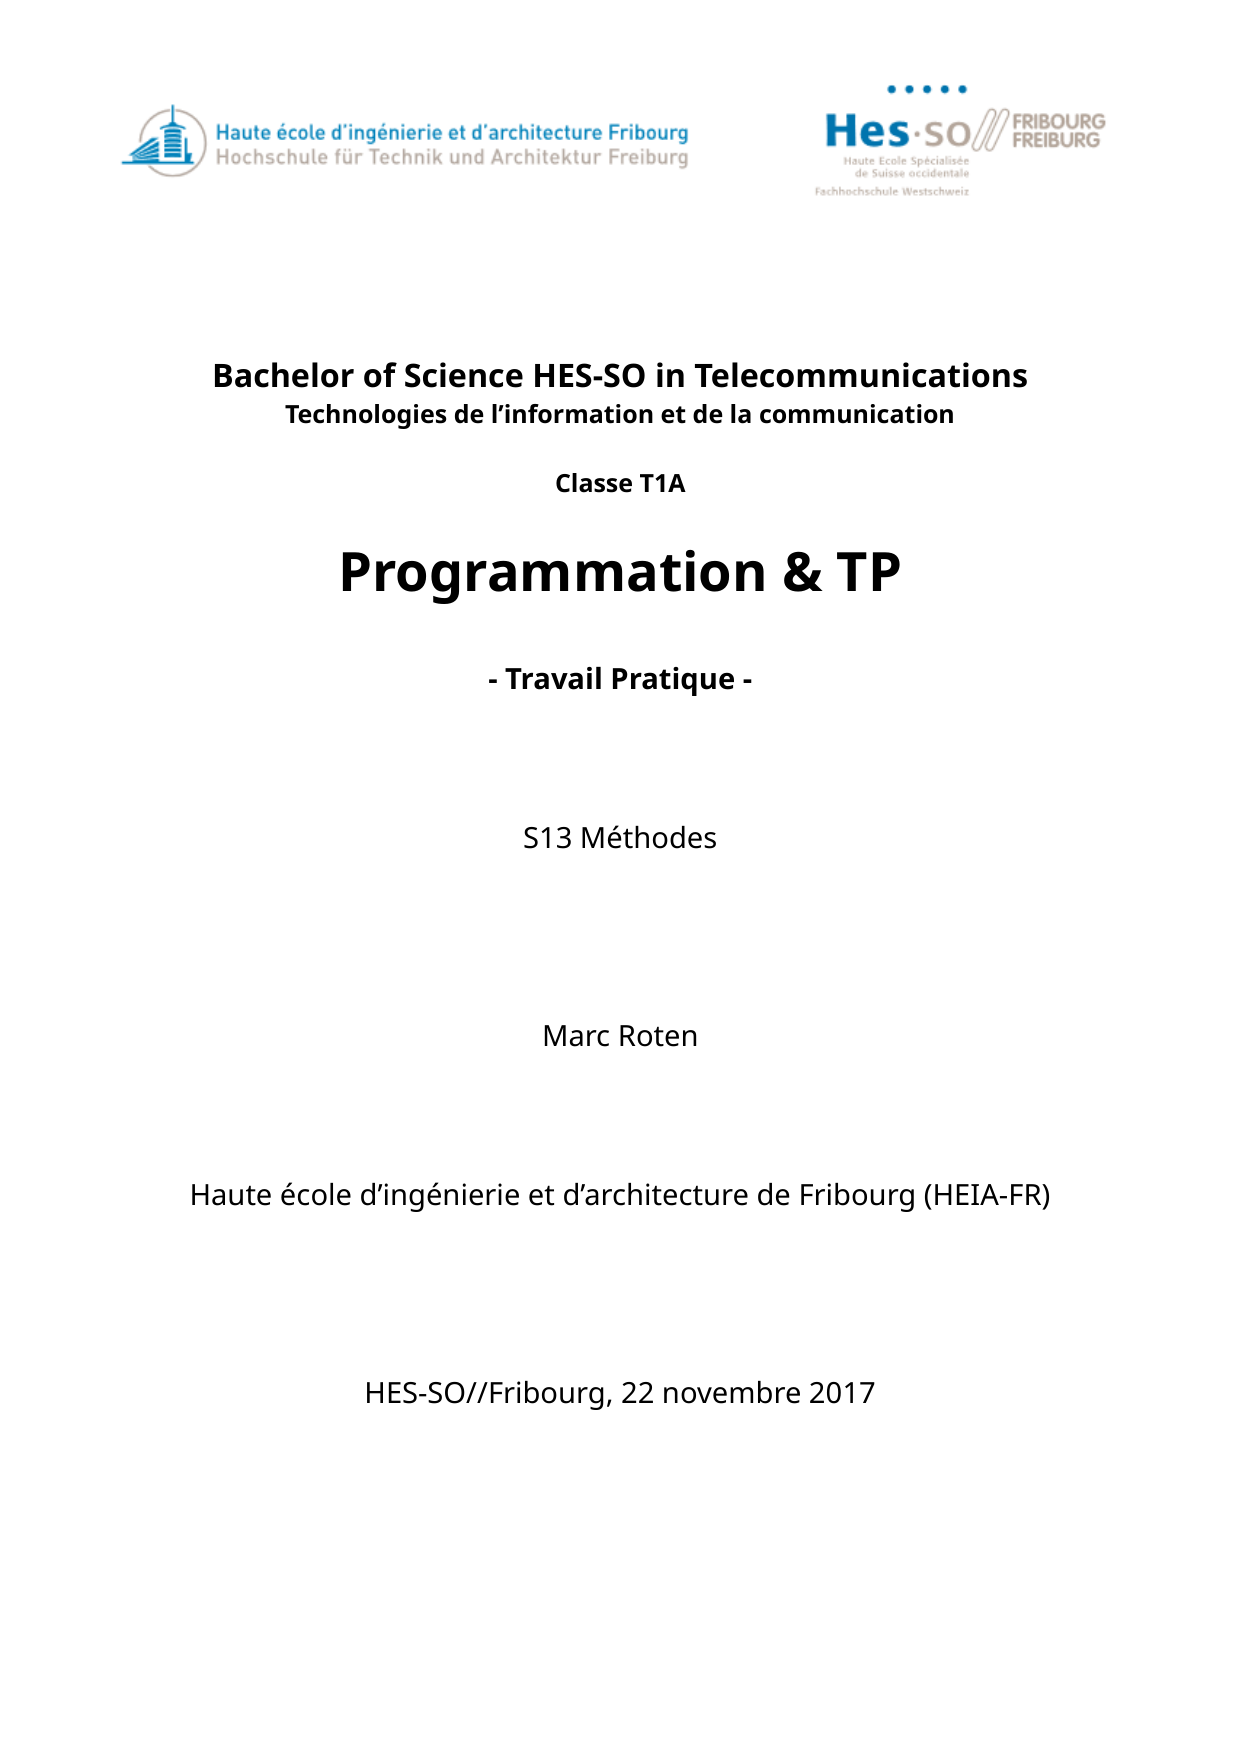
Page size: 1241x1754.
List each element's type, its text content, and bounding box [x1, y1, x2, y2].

text Bachelor of Science HES-SO in Telecommunications [118, 353, 1122, 397]
text Technologies de l’information et de la communication [118, 397, 1122, 431]
text Haute école d’ingénierie et d’architecture de Fribourg (HEIA-FR) [118, 1174, 1122, 1214]
text Classe T1A [118, 465, 1122, 499]
text Marc Roten [118, 1015, 1122, 1055]
text HES-SO//Fribourg, 22 novembre 2017 [118, 1372, 1122, 1412]
text Programmation & TP [118, 533, 1122, 607]
text - Travail Pratique - [118, 658, 1122, 698]
text S13 Méthodes [118, 817, 1122, 857]
